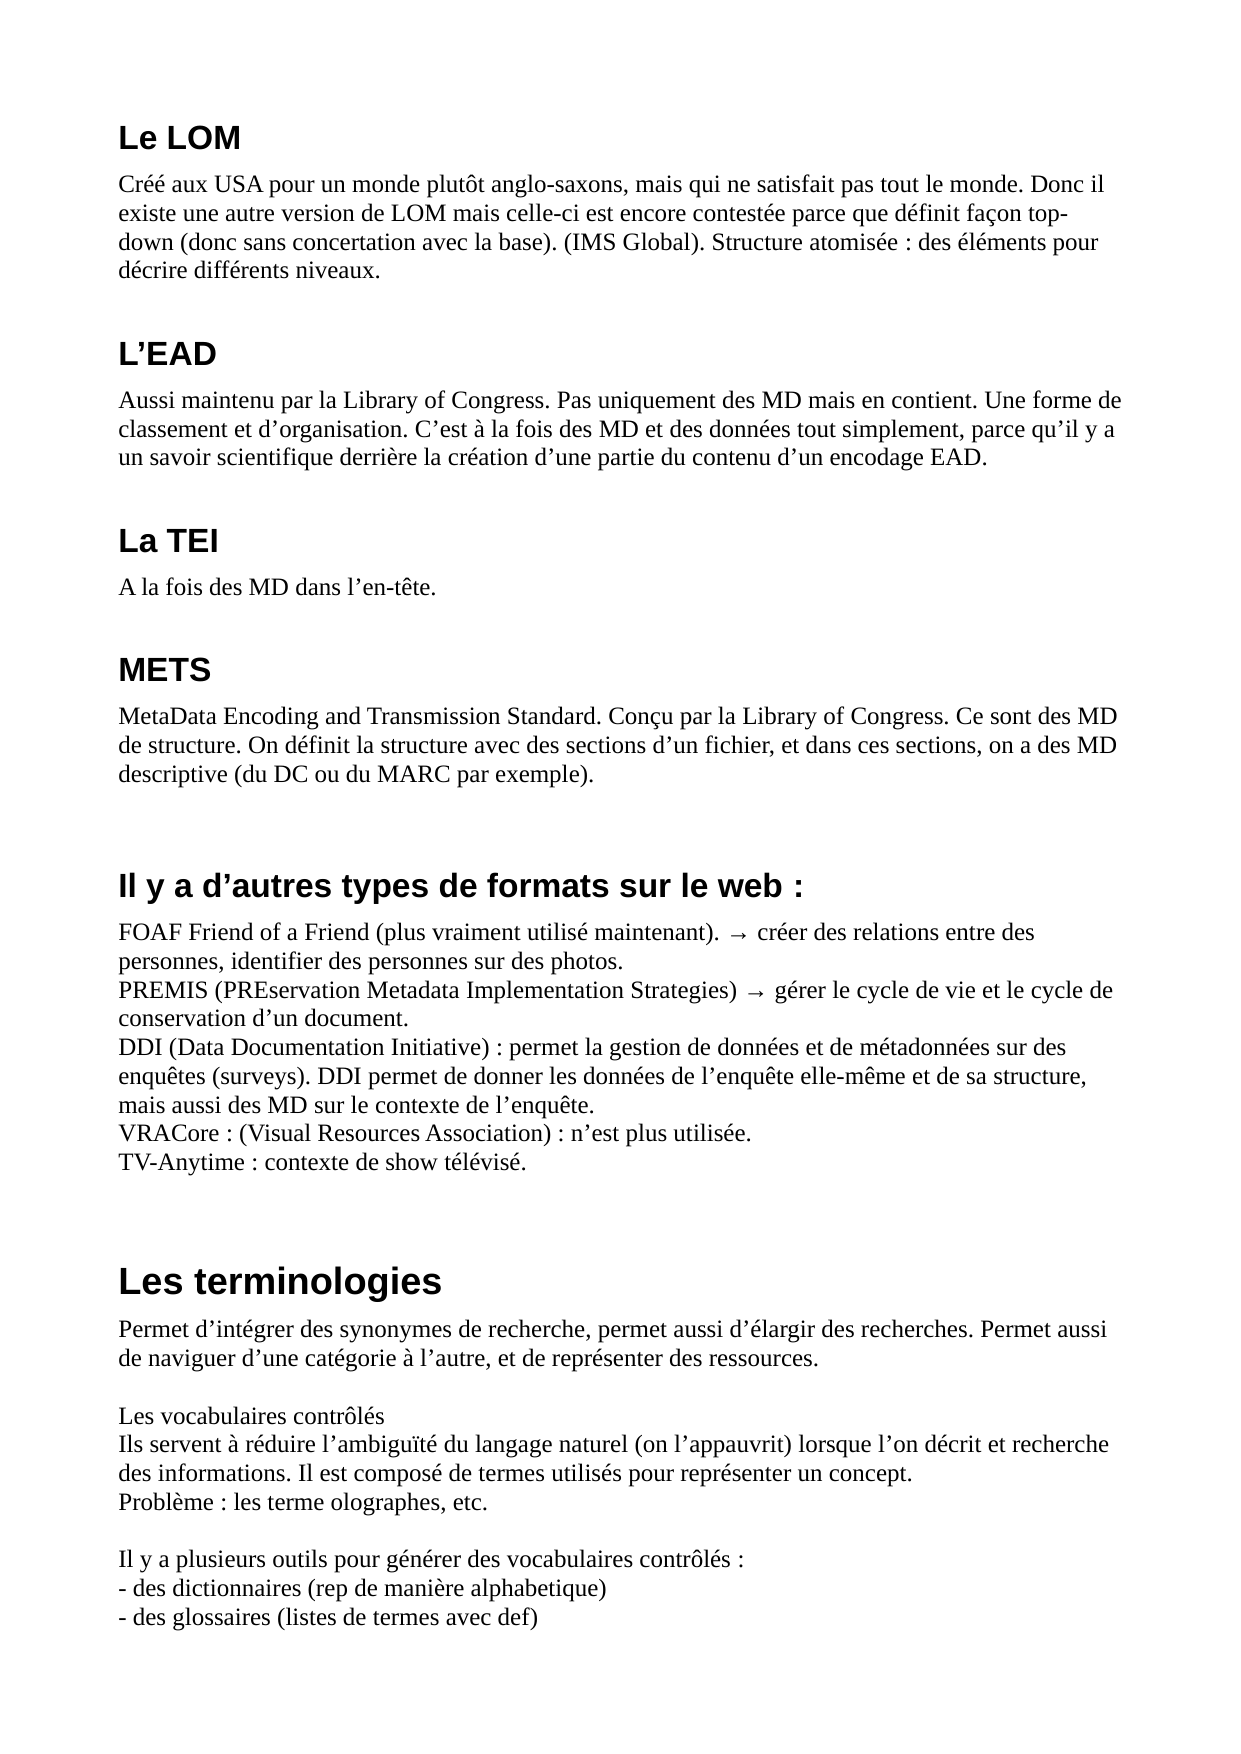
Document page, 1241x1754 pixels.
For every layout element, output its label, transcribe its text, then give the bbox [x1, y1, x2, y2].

subtitle L’EAD [118, 334, 1122, 372]
subtitle La TEI [118, 521, 1122, 559]
subtitle Les terminologies [118, 1258, 1122, 1302]
text Aussi maintenu par la Library of Congress. Pas uniquement des MD mais en contient. Une forme de classement et d’organisation. C’est à la fois des MD et des données tout simplement, parce qu’il y a un savoir scientifique derrière la création d’une partie du contenu d’un encodage EAD. [118, 385, 1122, 471]
text Il y a plusieurs outils pour générer des vocabulaires contrôlés : [118, 1544, 1122, 1573]
text - des glossaires (listes de termes avec def) [118, 1602, 1122, 1631]
text TV-Anytime : contexte de show télévisé. [118, 1147, 1122, 1176]
text Ils servent à réduire l’ambiguïté du langage naturel (on l’appauvrit) lorsque l’on décrit et recherche des informations. Il est composé de termes utilisés pour représenter un concept. [118, 1429, 1122, 1487]
text A la fois des MD dans l’en-tête. [118, 572, 1122, 601]
text FOAF Friend of a Friend (plus vraiment utilisé maintenant). → créer des relations entre des personnes, identifier des personnes sur des photos. [118, 917, 1122, 975]
text Permet d’intégrer des synonymes de recherche, permet aussi d’élargir des recherches. Permet aussi de naviguer d’une catégorie à l’autre, et de représenter des ressources. [118, 1314, 1122, 1372]
text DDI (Data Documentation Initiative) : permet la gestion de données et de métadonnées sur des enquêtes (surveys). DDI permet de donner les données de l’enquête elle-même et de sa structure, mais aussi des MD sur le contexte de l’enquête. [118, 1032, 1122, 1118]
text Créé aux USA pour un monde plutôt anglo-saxons, mais qui ne satisfait pas tout le monde. Donc il existe une autre version de LOM mais celle-ci est encore contestée parce que définit façon top-down (donc sans concertation avec la base). (IMS Global). Structure atomisée : des éléments pour décrire différents niveaux. [118, 169, 1122, 284]
text - des dictionnaires (rep de manière alphabetique) [118, 1573, 1122, 1602]
text Les vocabulaires contrôlés [118, 1401, 1122, 1429]
text MetaData Encoding and Transmission Standard. Conçu par la Library of Congress. Ce sont des MD de structure. On définit la structure avec des sections d’un fichier, et dans ces sections, on a des MD descriptive (du DC ou du MARC par exemple). [118, 701, 1122, 788]
text VRACore : (Visual Resources Association) : n’est plus utilisée. [118, 1118, 1122, 1147]
subtitle Il y a d’autres types de formats sur le web : [118, 866, 1122, 905]
subtitle Le LOM [118, 118, 1122, 157]
text PREMIS (PREservation Metadata Implementation Strategies) → gérer le cycle de vie et le cycle de conservation d’un document. [118, 975, 1122, 1032]
text Problème : les terme olographes, etc. [118, 1487, 1122, 1516]
subtitle METS [118, 650, 1122, 689]
